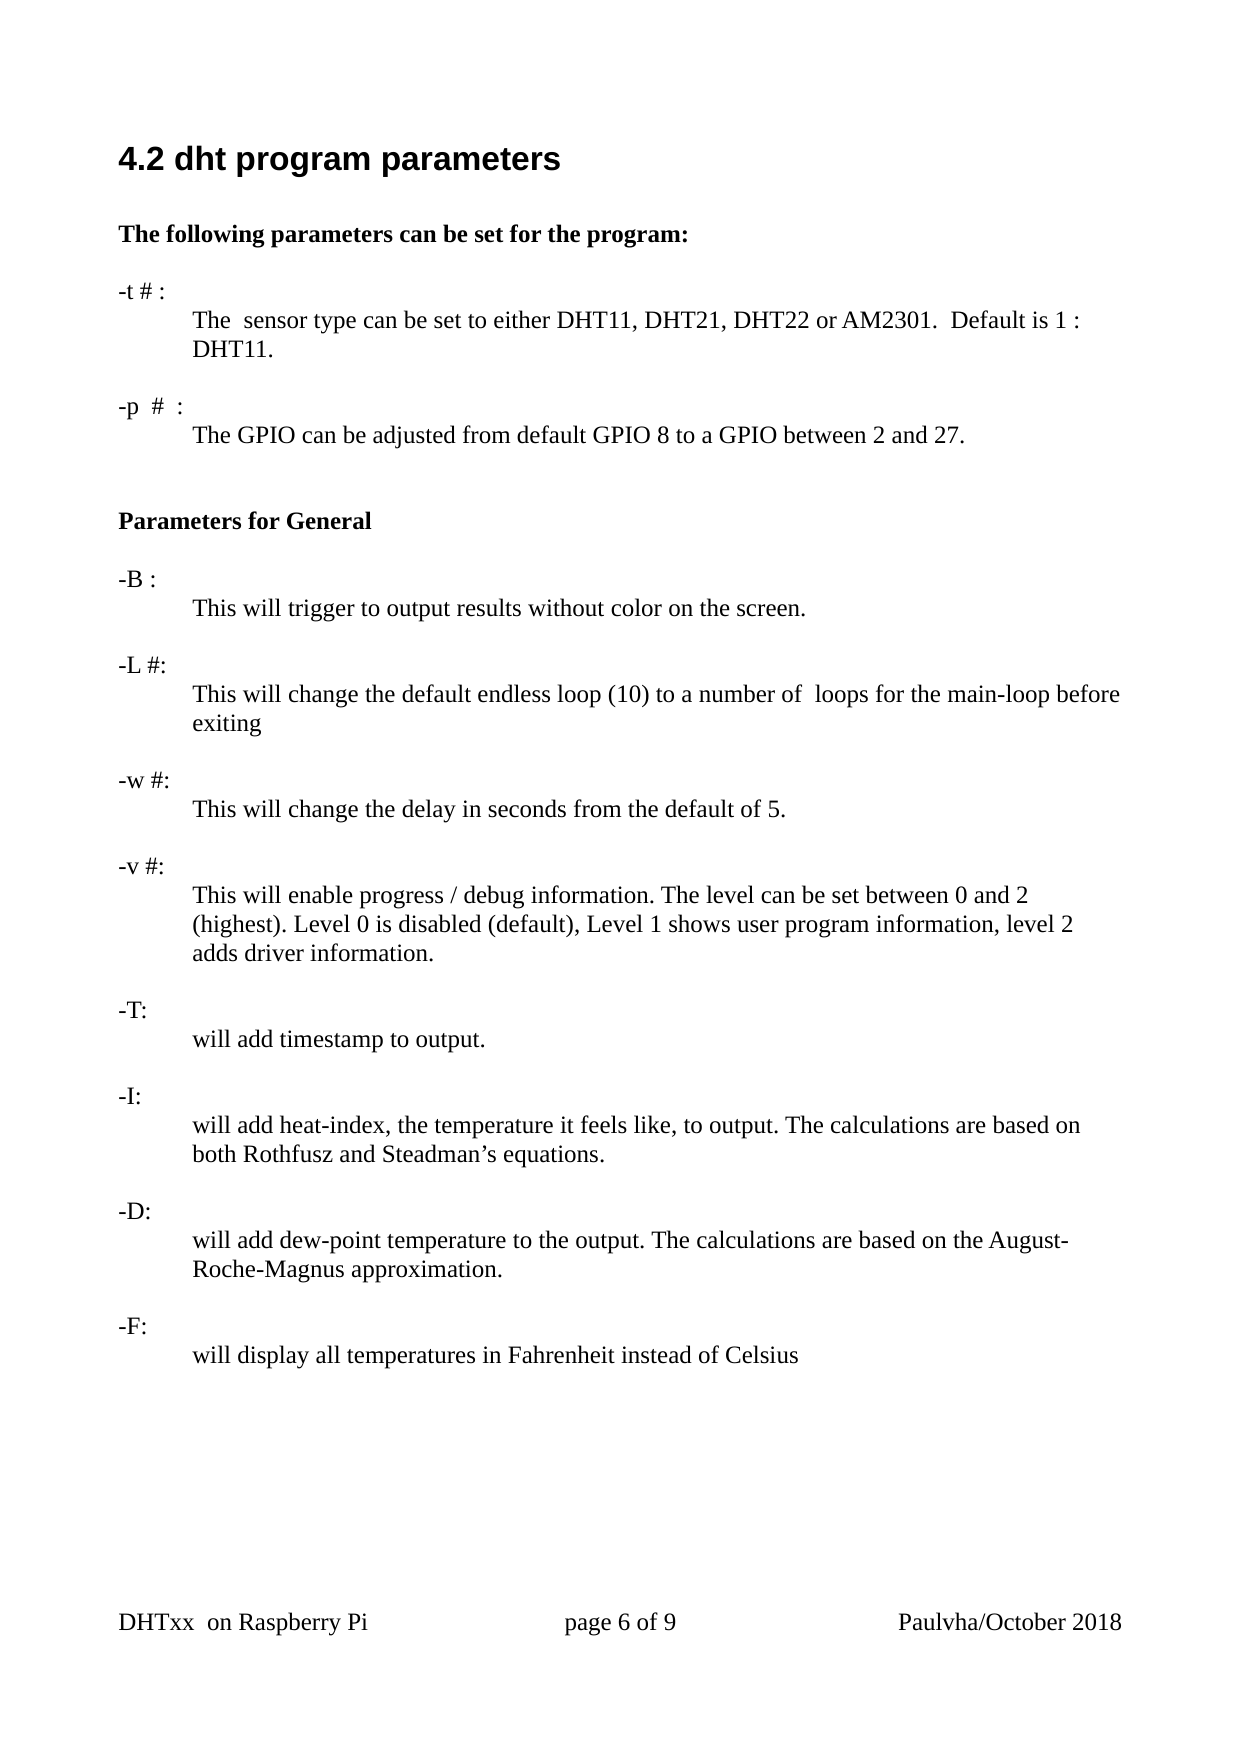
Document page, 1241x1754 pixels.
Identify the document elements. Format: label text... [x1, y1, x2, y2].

text This will change the delay in seconds from the default of 5. [192, 794, 1122, 823]
text -v #: [118, 851, 1122, 880]
text will add timestamp to output. [118, 1024, 1122, 1053]
text will add dew-point temperature to the output. The calculations are based on the August-Roche-Magnus approximation. [192, 1225, 1122, 1283]
text The GPIO can be adjusted from default GPIO 8 to a GPIO between 2 and 27. [118, 420, 1122, 449]
text Parameters for General [118, 506, 1122, 535]
text This will trigger to output results without color on the screen. [118, 593, 1122, 621]
text will display all temperatures in Fahrenheit instead of Celsius [118, 1340, 1122, 1369]
text This will enable progress / debug information. The level can be set between 0 and 2 (highest). Level 0 is disabled (default), Level 1 shows user program information, level 2 adds driver information. [192, 880, 1122, 966]
text will add heat-index, the temperature it feels like, to output. The calculations are based on both Rothfusz and Steadman’s equations. [192, 1110, 1122, 1168]
text -p # : [118, 391, 1122, 420]
subtitle 4.2 dht program parameters [118, 139, 1122, 178]
text This will change the default endless loop (10) to a number of loops for the main-loop before exiting [192, 679, 1122, 736]
text -L #: [118, 650, 1122, 679]
text -T: [118, 995, 1122, 1024]
text The sensor type can be set to either DHT11, DHT21, DHT22 or AM2301. Default is 1 : DHT11. [192, 305, 1122, 363]
text -t # : [118, 276, 1122, 305]
text -D: [118, 1196, 1122, 1225]
text -I: [118, 1081, 1122, 1110]
text -B : [118, 564, 1122, 593]
text -F: [118, 1311, 1122, 1340]
text -w #: [118, 765, 1122, 794]
text The following parameters can be set for the program: [118, 219, 1122, 248]
